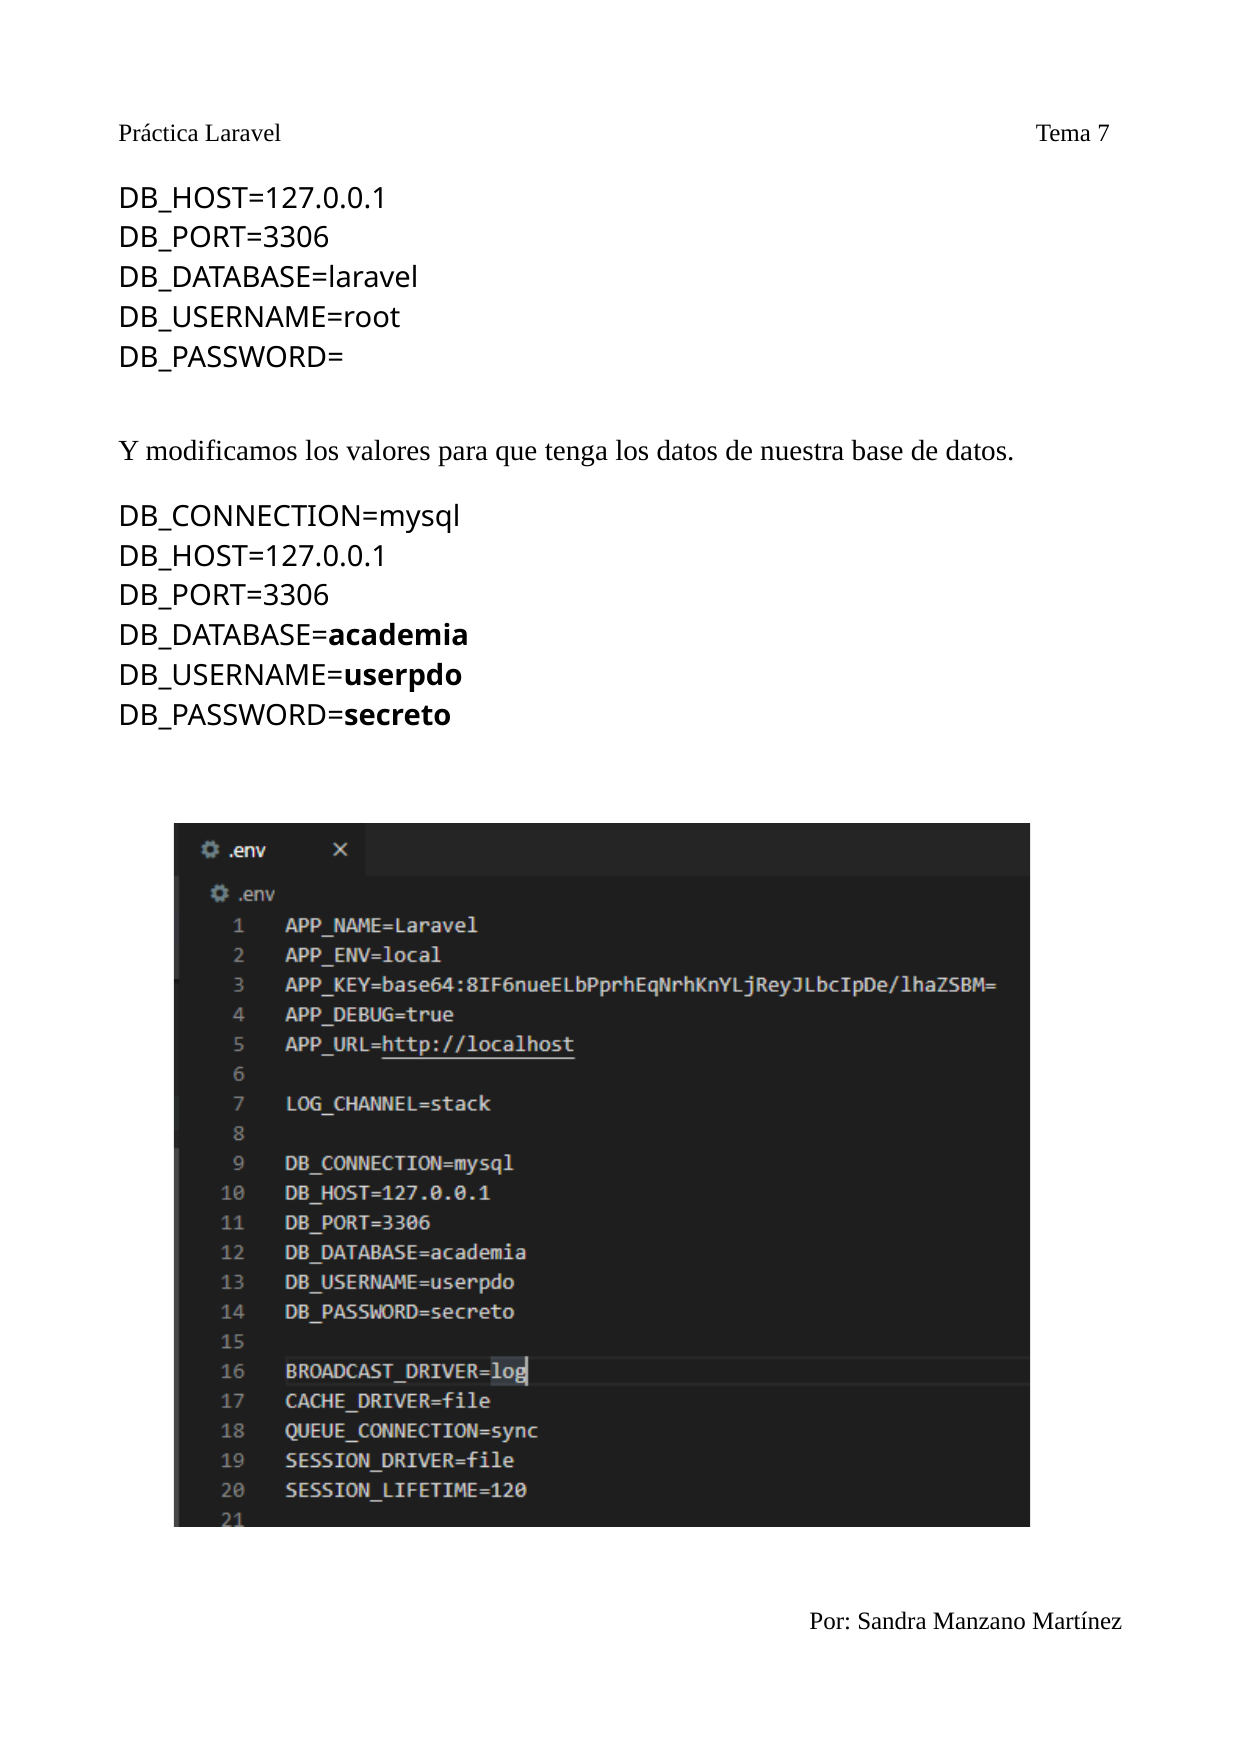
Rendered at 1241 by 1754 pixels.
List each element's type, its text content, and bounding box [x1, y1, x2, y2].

text DB_CONNECTION=mysql [118, 495, 1122, 535]
text DB_HOST=127.0.0.1 [118, 535, 1122, 575]
text DB_USERNAME=root [118, 296, 1122, 336]
text DB_PASSWORD= [118, 336, 1122, 376]
picture [173, 823, 1030, 1527]
text DB_HOST=127.0.0.1 [118, 177, 1122, 217]
text Y modificamos los valores para que tenga los datos de nuestra base de datos. [118, 376, 1122, 467]
text DB_USERNAME=userpdo [118, 654, 1122, 694]
text DB_DATABASE=academia [118, 614, 1122, 654]
text DB_PORT=3306 [118, 217, 1122, 256]
text DB_PASSWORD=secreto [118, 694, 1122, 733]
text DB_DATABASE=laravel [118, 256, 1122, 296]
text DB_PORT=3306 [118, 575, 1122, 614]
